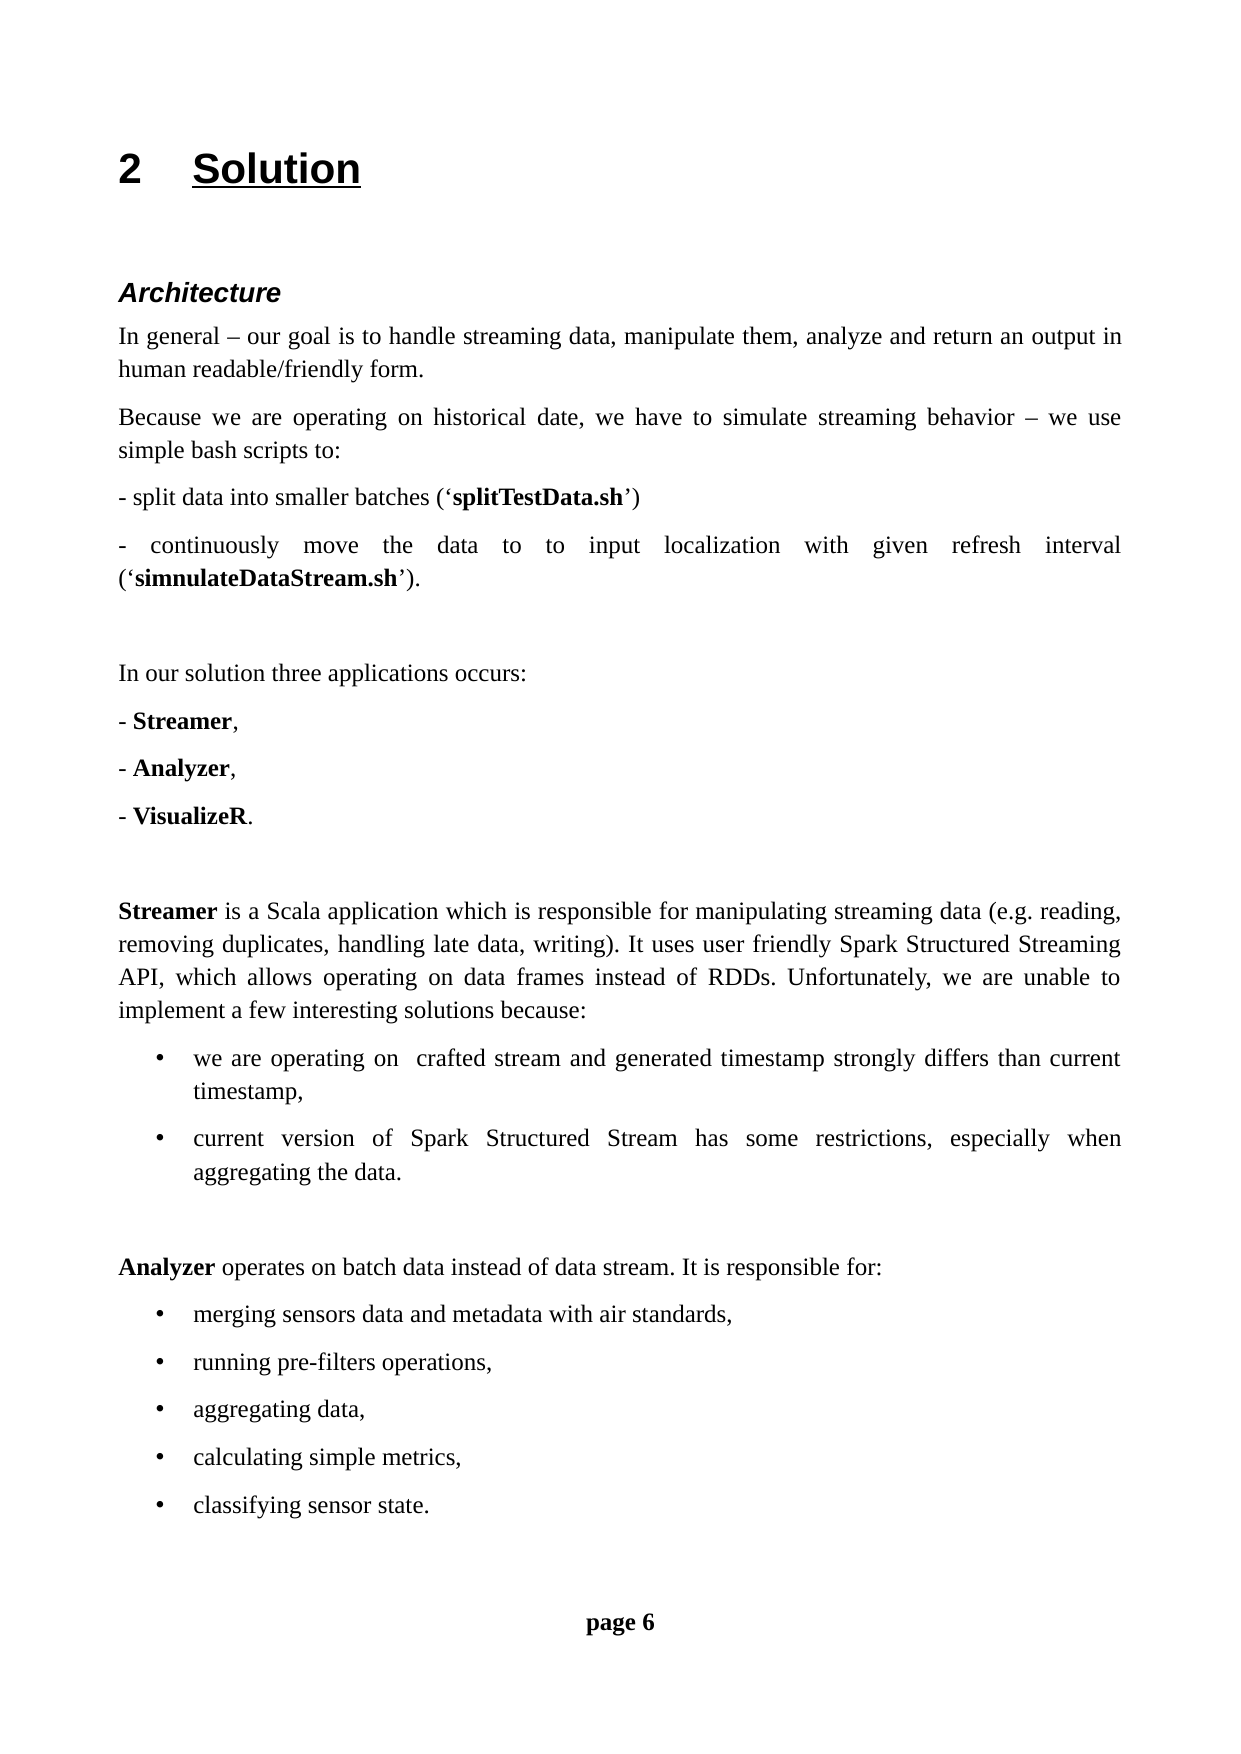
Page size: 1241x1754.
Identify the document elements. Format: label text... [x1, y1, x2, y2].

text - Streamer, [118, 706, 1122, 734]
subtitle Architecture [118, 277, 1122, 309]
text - Analyzer, [118, 753, 1122, 782]
text - split data into smaller batches (‘splitTestData.sh’) [118, 482, 1122, 511]
text - continuously move the data to to input localization with given refresh interval (‘simnulateDataStream.sh’). [118, 530, 1122, 592]
text Because we are operating on historical date, we have to simulate streaming behavior – we use simple bash scripts to: [118, 402, 1122, 463]
list calculating simple metrics, [156, 1442, 1122, 1471]
list classifying sensor state. [156, 1490, 1122, 1518]
list running pre-filters operations, [156, 1347, 1122, 1376]
text - VisualizeR. [118, 801, 1122, 830]
list aggregating data, [156, 1394, 1122, 1423]
list current version of Spark Structured Stream has some restrictions, especially when aggregating the data. [156, 1123, 1122, 1185]
list merging sensors data and metadata with air standards, [156, 1299, 1122, 1328]
text Analyzer operates on batch data instead of data stream. It is responsible for: [118, 1252, 1122, 1281]
text In our solution three applications occurs: [118, 658, 1122, 687]
text Streamer is a Scala application which is responsible for manipulating streaming data (e.g. reading, removing duplicates, handling late data, writing). It uses user friendly Spark Structured Streaming API, which allows operating on data frames instead of RDDs. Unfortunately, we are unable to implement a few interesting solutions because: [118, 896, 1122, 1024]
text In general – our goal is to handle streaming data, manipulate them, analyze and return an output in human readable/friendly form. [118, 321, 1122, 383]
list we are operating on crafted stream and generated timestamp strongly differs than current timestamp, [156, 1043, 1122, 1105]
subtitle Solution [118, 144, 1122, 192]
